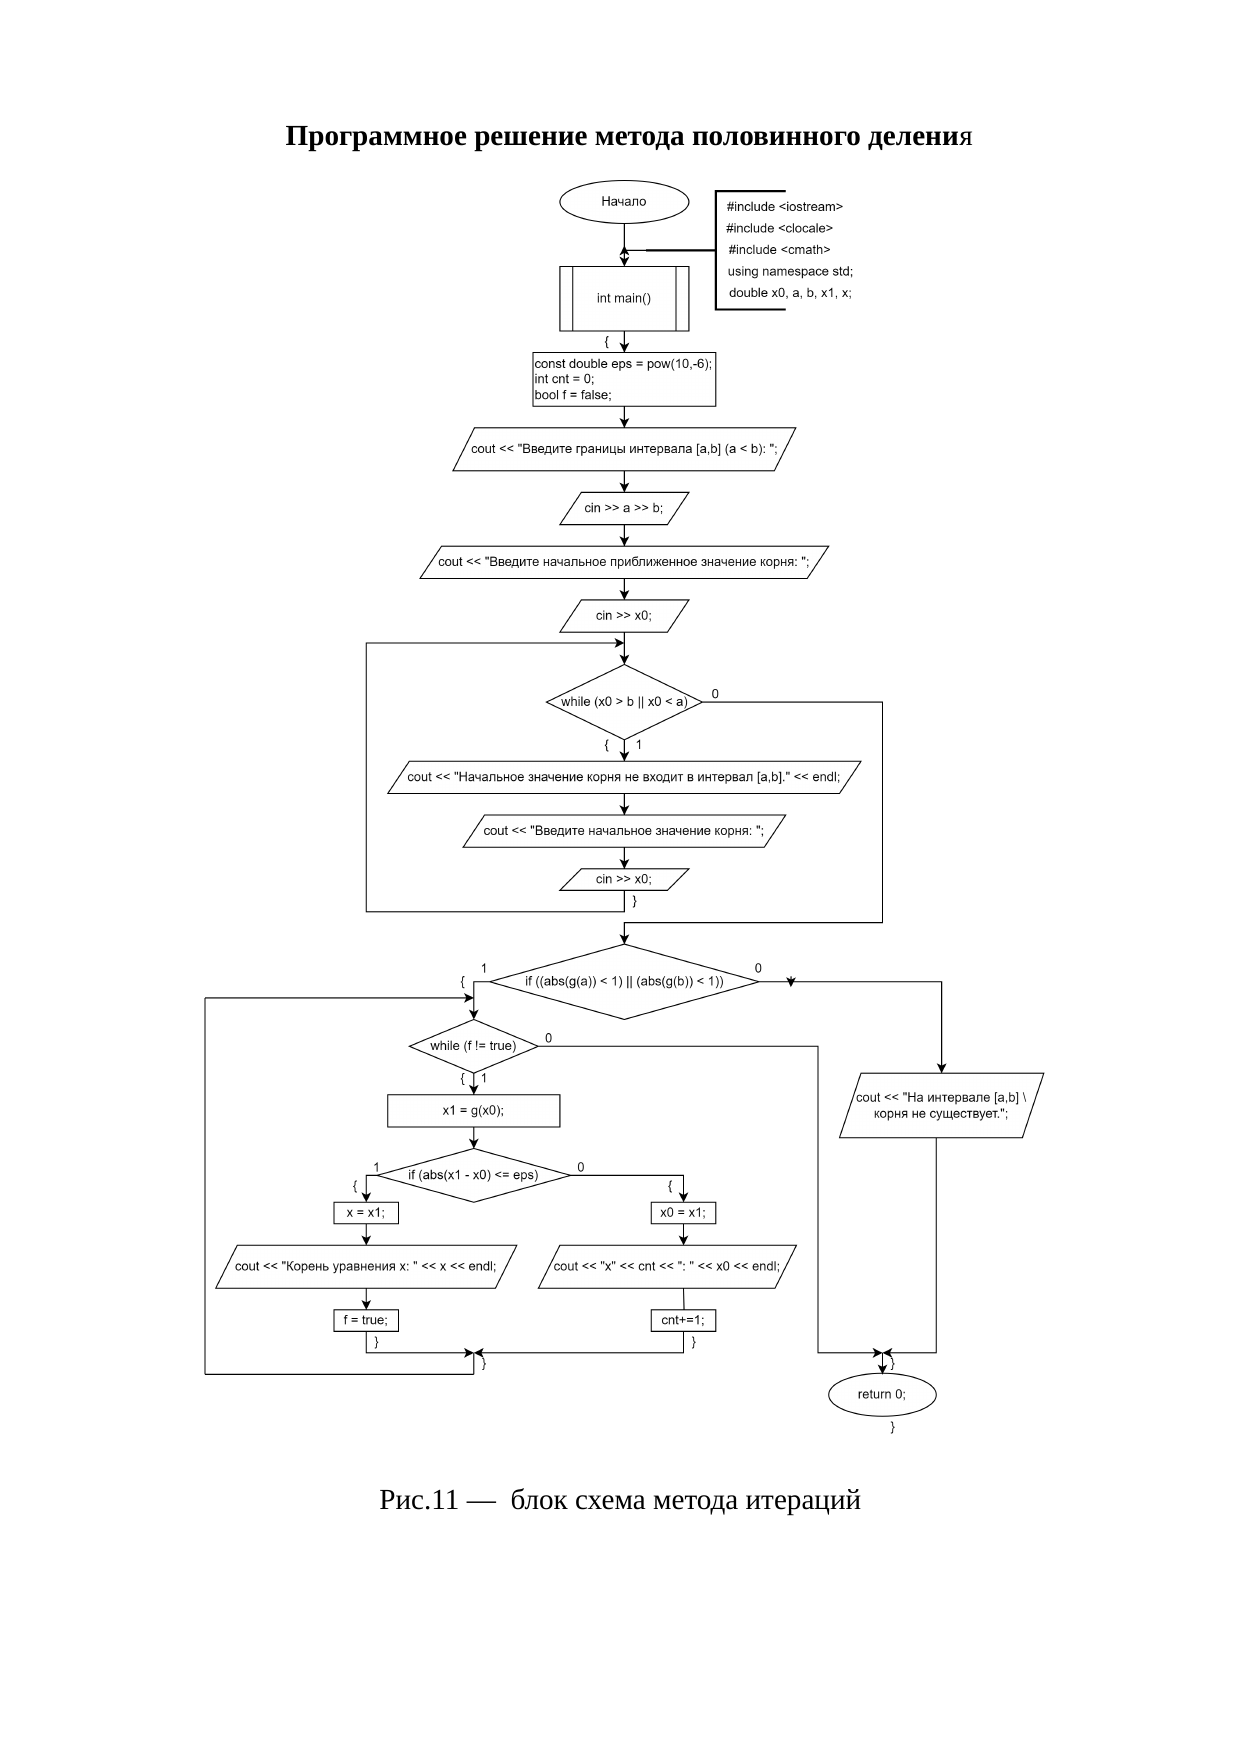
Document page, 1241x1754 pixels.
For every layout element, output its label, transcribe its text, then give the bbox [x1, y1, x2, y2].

picture [186, 169, 1055, 1449]
text Рис.11 — блок схема метода итераций [118, 1482, 1122, 1515]
text Программное решение метода половинного деления [195, 118, 1063, 152]
